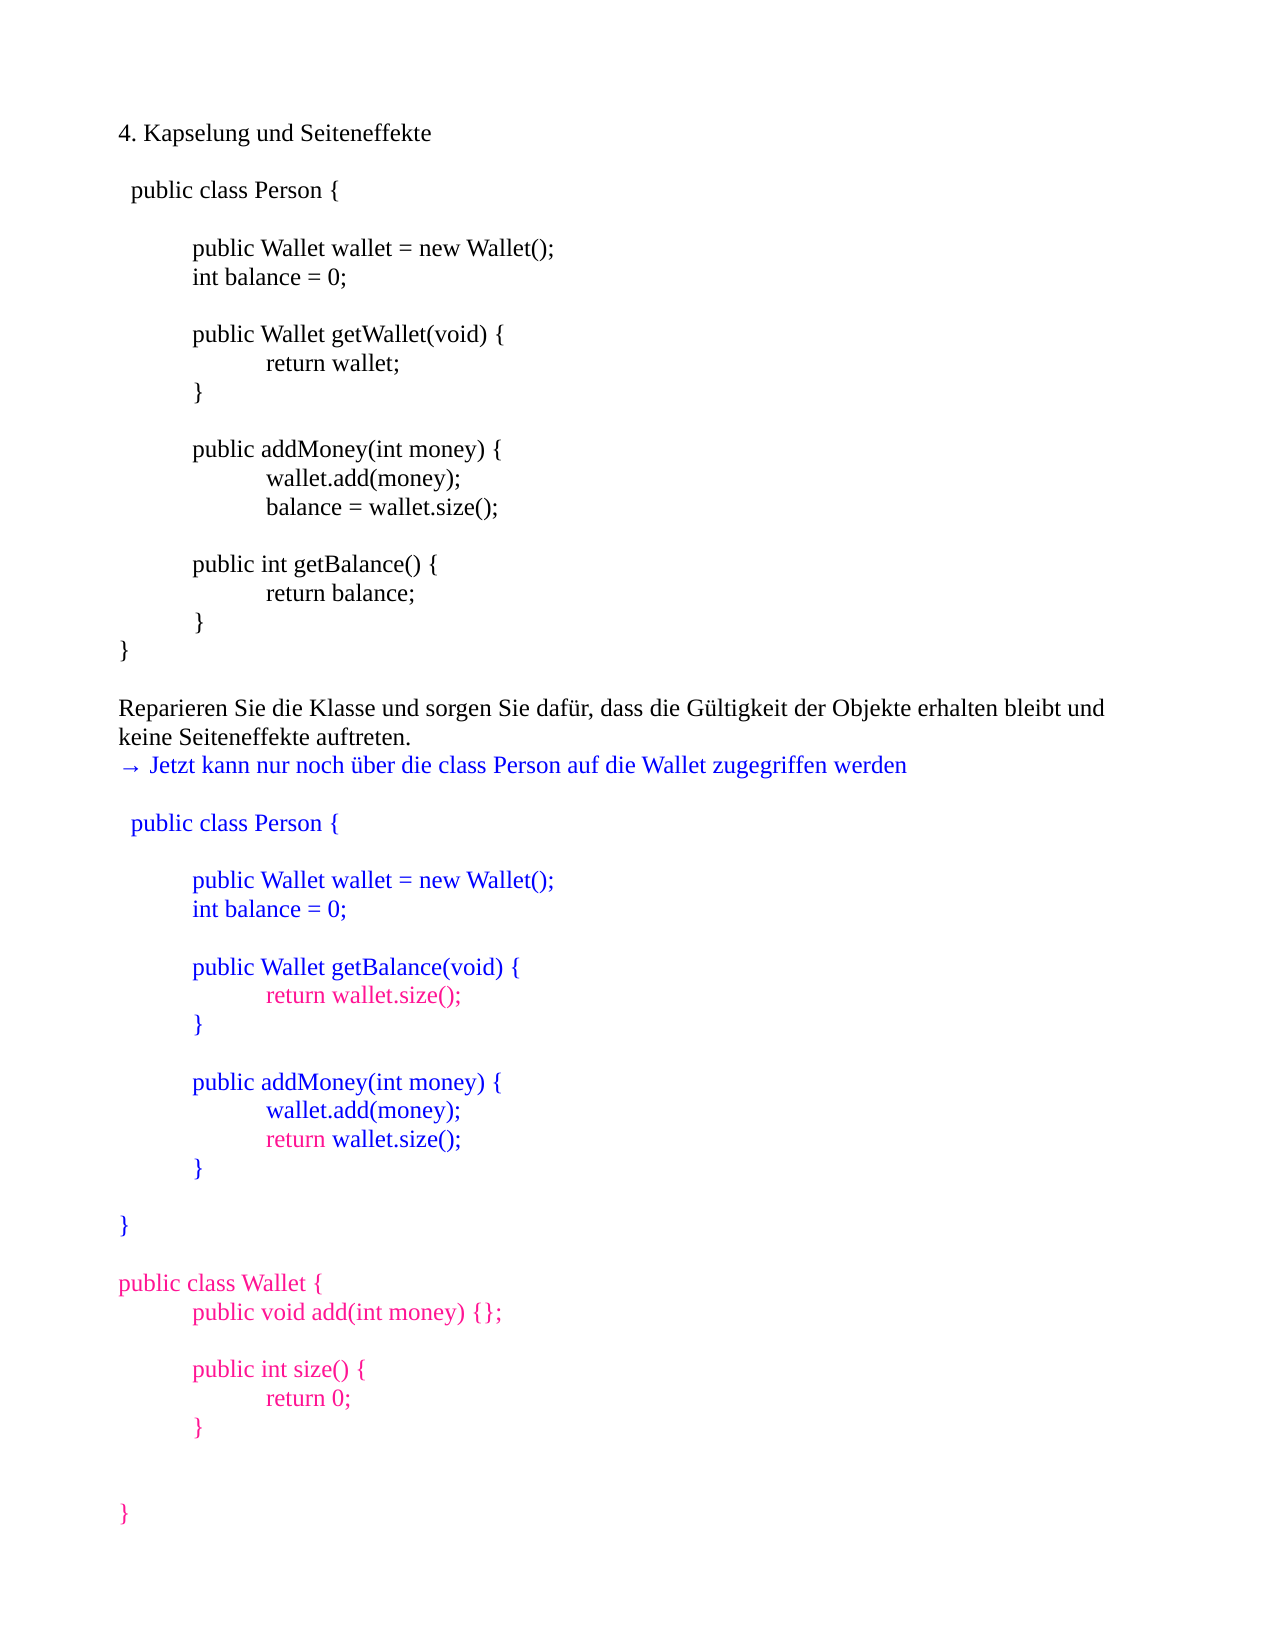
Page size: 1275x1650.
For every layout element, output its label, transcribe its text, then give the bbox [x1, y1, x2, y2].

text wallet.add(money); [118, 1096, 1157, 1124]
text public addMoney(int money) { [118, 1067, 1157, 1096]
text Reparieren Sie die Klasse und sorgen Sie dafür, dass die Gültigkeit der Objekte erhalten bleibt und keine Seiteneffekte auftreten. [118, 693, 1157, 751]
text } [118, 607, 1157, 636]
text public class Person { [118, 808, 1157, 837]
text public int getBalance() { [118, 549, 1157, 578]
text } [118, 1009, 1157, 1038]
text return wallet.size(); [118, 981, 1157, 1009]
text public class Person { [118, 176, 1157, 204]
text } [118, 1153, 1157, 1182]
text } [118, 1211, 1157, 1239]
text → Jetzt kann nur noch über die class Person auf die Wallet zugegriffen werden [118, 751, 1157, 779]
text int balance = 0; [118, 262, 1157, 291]
text balance = wallet.size(); [118, 492, 1157, 521]
text public Wallet wallet = new Wallet(); [118, 233, 1157, 262]
text 4. Kapselung und Seiteneffekte [118, 118, 1157, 147]
text int balance = 0; [118, 894, 1157, 923]
text return 0; [118, 1383, 1157, 1412]
text } [118, 377, 1157, 406]
text public Wallet getWallet(void) { [118, 319, 1157, 348]
text return balance; [118, 578, 1157, 607]
text wallet.add(money); [118, 463, 1157, 492]
text return wallet.size(); [118, 1124, 1157, 1153]
text public addMoney(int money) { [118, 434, 1157, 463]
text public void add(int money) {}; [118, 1297, 1157, 1326]
text public Wallet getBalance(void) { [118, 952, 1157, 981]
text public Wallet wallet = new Wallet(); [118, 866, 1157, 894]
text public int size() { [118, 1354, 1157, 1383]
text return wallet; [118, 348, 1157, 377]
text } [118, 636, 1157, 664]
text } [118, 1412, 1157, 1441]
text public class Wallet { [118, 1268, 1157, 1297]
text } [118, 1498, 1157, 1527]
